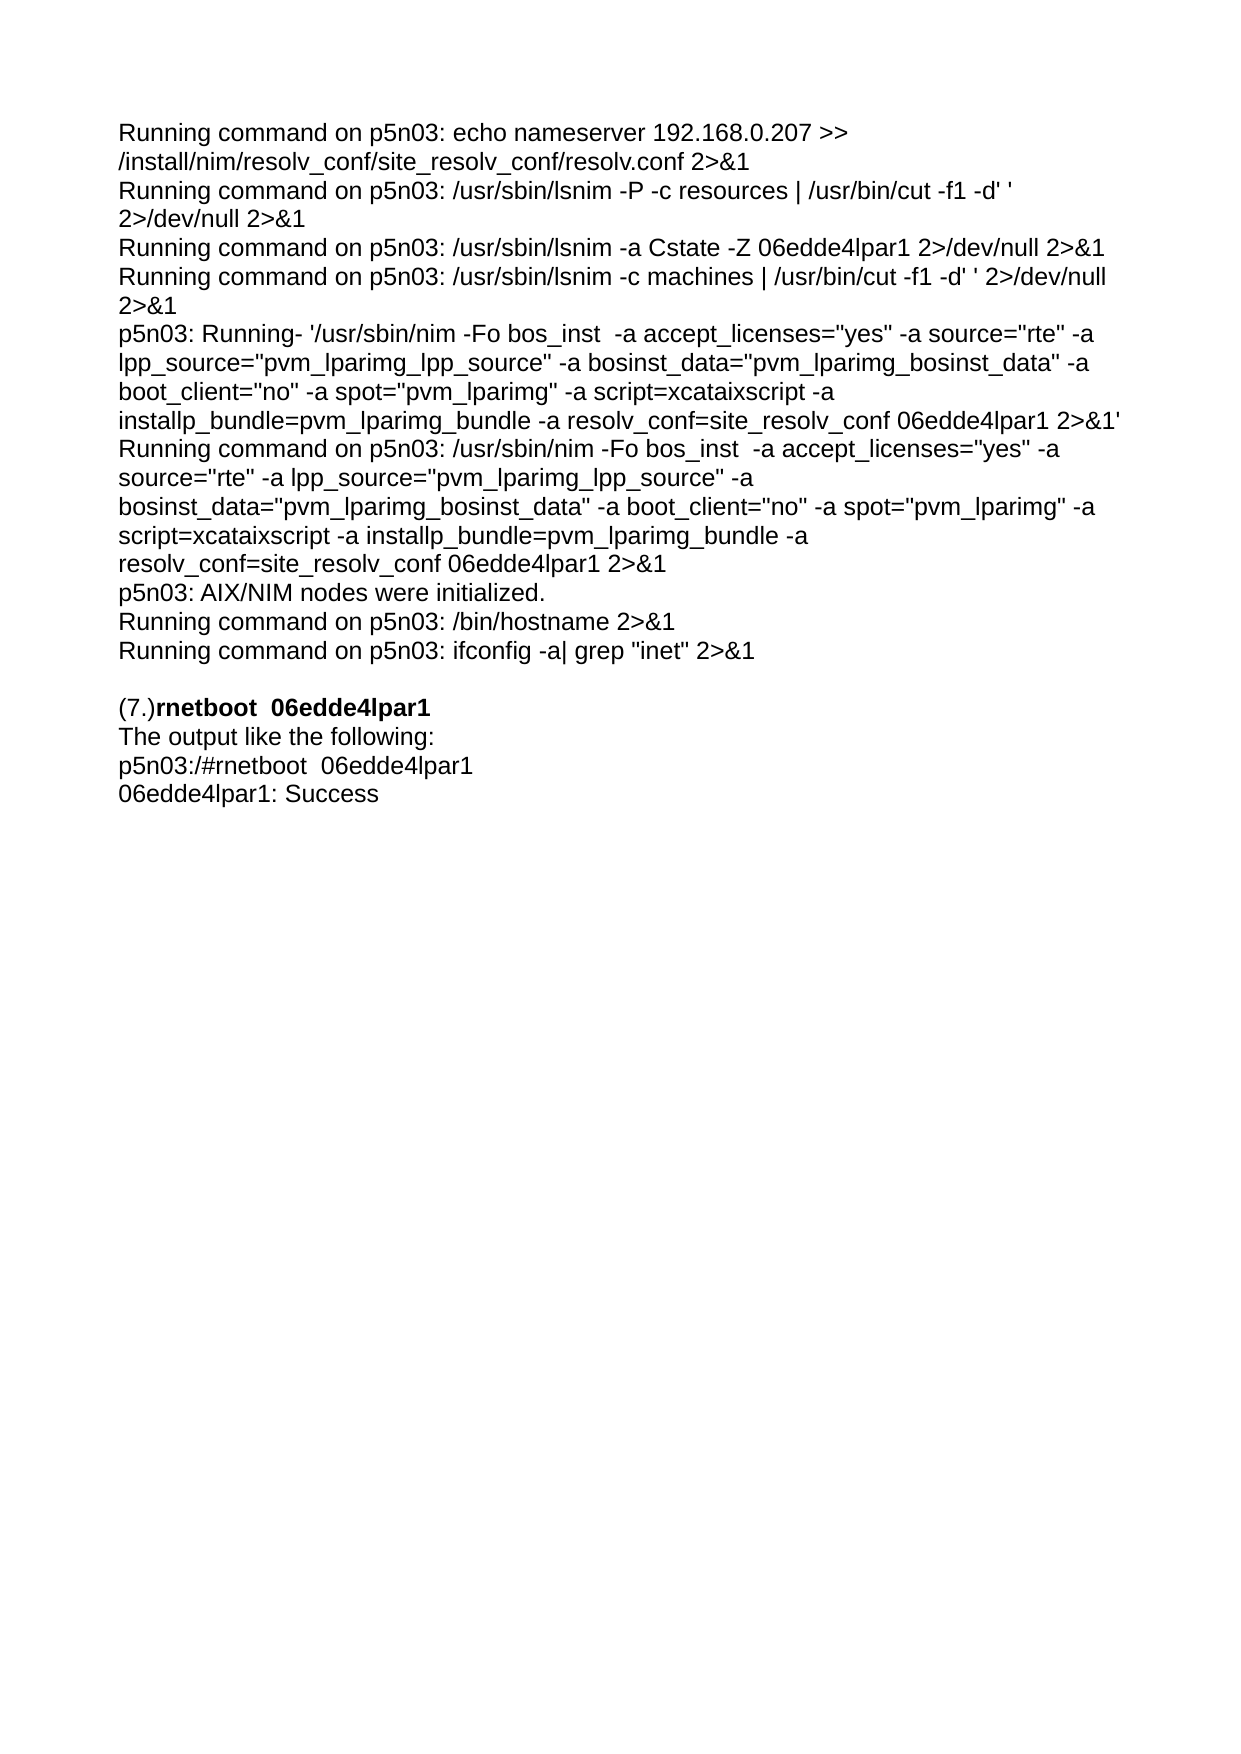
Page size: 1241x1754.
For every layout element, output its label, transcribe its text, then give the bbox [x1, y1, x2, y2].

text Running command on p5n03: /bin/hostname 2>&1 [118, 607, 1122, 636]
text Running command on p5n03: ifconfig -a| grep "inet" 2>&1 [118, 636, 1122, 664]
text 06edde4lpar1: Success [118, 779, 1122, 808]
text p5n03: AIX/NIM nodes were initialized. [118, 578, 1122, 607]
text Running command on p5n03: /usr/sbin/nim -Fo bos_inst -a accept_licenses="yes" -a source="rte" -a lpp_source="pvm_lparimg_lpp_source" -a bosinst_data="pvm_lparimg_bosinst_data" -a boot_client="no" -a spot="pvm_lparimg" -a script=xcataixscript -a installp_bundle=pvm_lparimg_bundle -a resolv_conf=site_resolv_conf 06edde4lpar1 2>&1 [118, 434, 1122, 578]
text (7.)rnetboot 06edde4lpar1 [118, 693, 1122, 722]
text Running command on p5n03: /usr/sbin/lsnim -c machines | /usr/bin/cut -f1 -d' ' 2>/dev/null 2>&1 [118, 262, 1122, 319]
text Running command on p5n03: /usr/sbin/lsnim -a Cstate -Z 06edde4lpar1 2>/dev/null 2>&1 [118, 233, 1122, 262]
text p5n03: Running- '/usr/sbin/nim -Fo bos_inst -a accept_licenses="yes" -a source="rte" -a lpp_source="pvm_lparimg_lpp_source" -a bosinst_data="pvm_lparimg_bosinst_data" -a boot_client="no" -a spot="pvm_lparimg" -a script=xcataixscript -a installp_bundle=pvm_lparimg_bundle -a resolv_conf=site_resolv_conf 06edde4lpar1 2>&1' [118, 319, 1122, 434]
text Running command on p5n03: /usr/sbin/lsnim -P -c resources | /usr/bin/cut -f1 -d' ' 2>/dev/null 2>&1 [118, 176, 1122, 233]
text The output like the following: [118, 722, 1122, 751]
text p5n03:/#rnetboot 06edde4lpar1 [118, 751, 1122, 779]
text Running command on p5n03: echo nameserver 192.168.0.207 >> /install/nim/resolv_conf/site_resolv_conf/resolv.conf 2>&1 [118, 118, 1122, 176]
